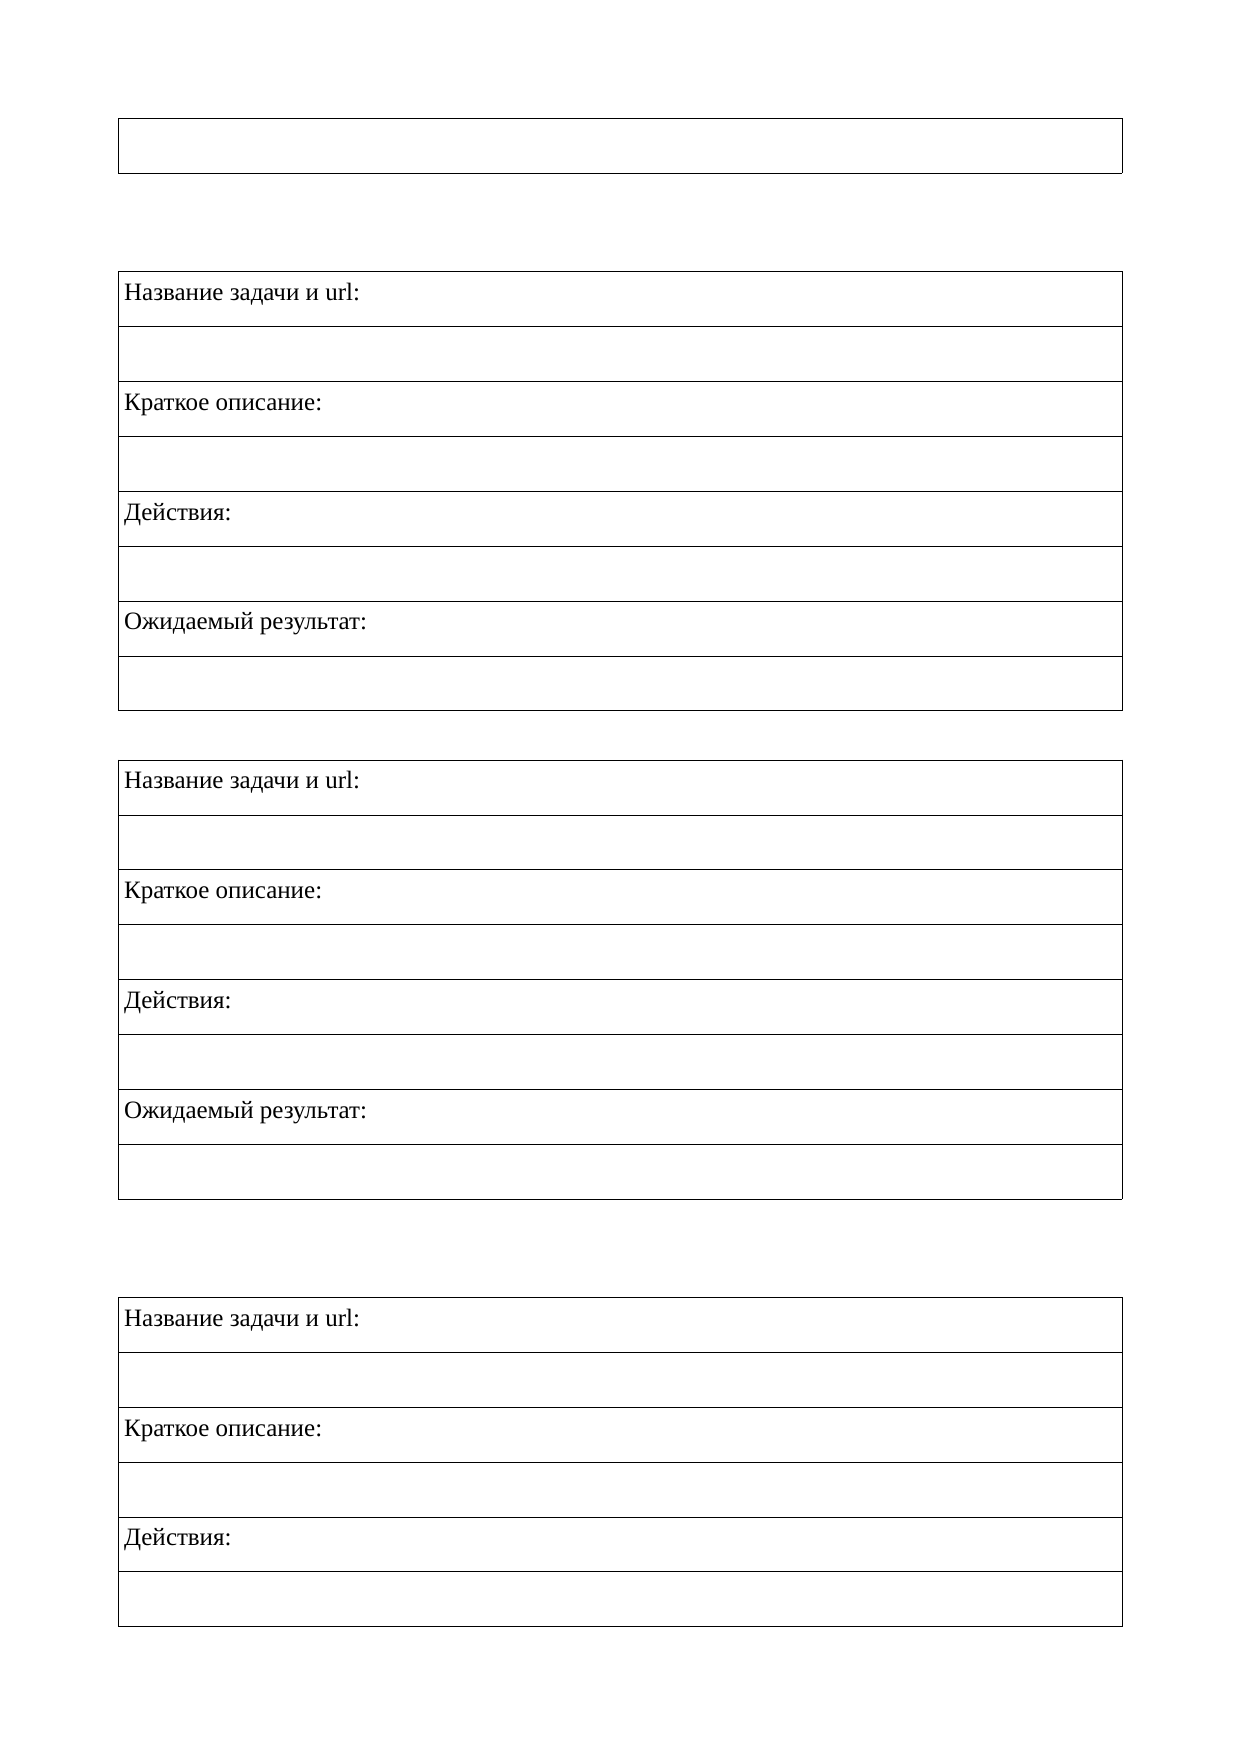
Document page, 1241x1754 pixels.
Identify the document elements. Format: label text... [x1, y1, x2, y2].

table_cell Краткое описание: [119, 382, 1122, 436]
table_cell [119, 1035, 1122, 1089]
table_cell [119, 547, 1122, 601]
table_cell [119, 327, 1122, 381]
table_cell [119, 657, 1122, 710]
table_cell [119, 437, 1122, 491]
table_cell Краткое описание: [119, 1408, 1122, 1462]
table_cell [119, 119, 1122, 173]
table_cell Действия: [119, 1518, 1122, 1571]
table_cell [119, 1353, 1122, 1407]
table_cell [119, 816, 1122, 869]
table_cell [119, 1463, 1122, 1517]
table_cell [119, 1572, 1122, 1626]
table_cell [119, 925, 1122, 979]
table_cell Действия: [119, 980, 1122, 1034]
table_cell Ожидаемый результат: [119, 602, 1122, 656]
table_cell [119, 1145, 1122, 1199]
table_header Название задачи и url: [119, 1298, 1122, 1352]
table_header Название задачи и url: [119, 272, 1122, 326]
table_cell Краткое описание: [119, 870, 1122, 924]
table_header Название задачи и url: [119, 761, 1122, 814]
table_cell Ожидаемый результат: [119, 1090, 1122, 1144]
table_cell Действия: [119, 492, 1122, 546]
